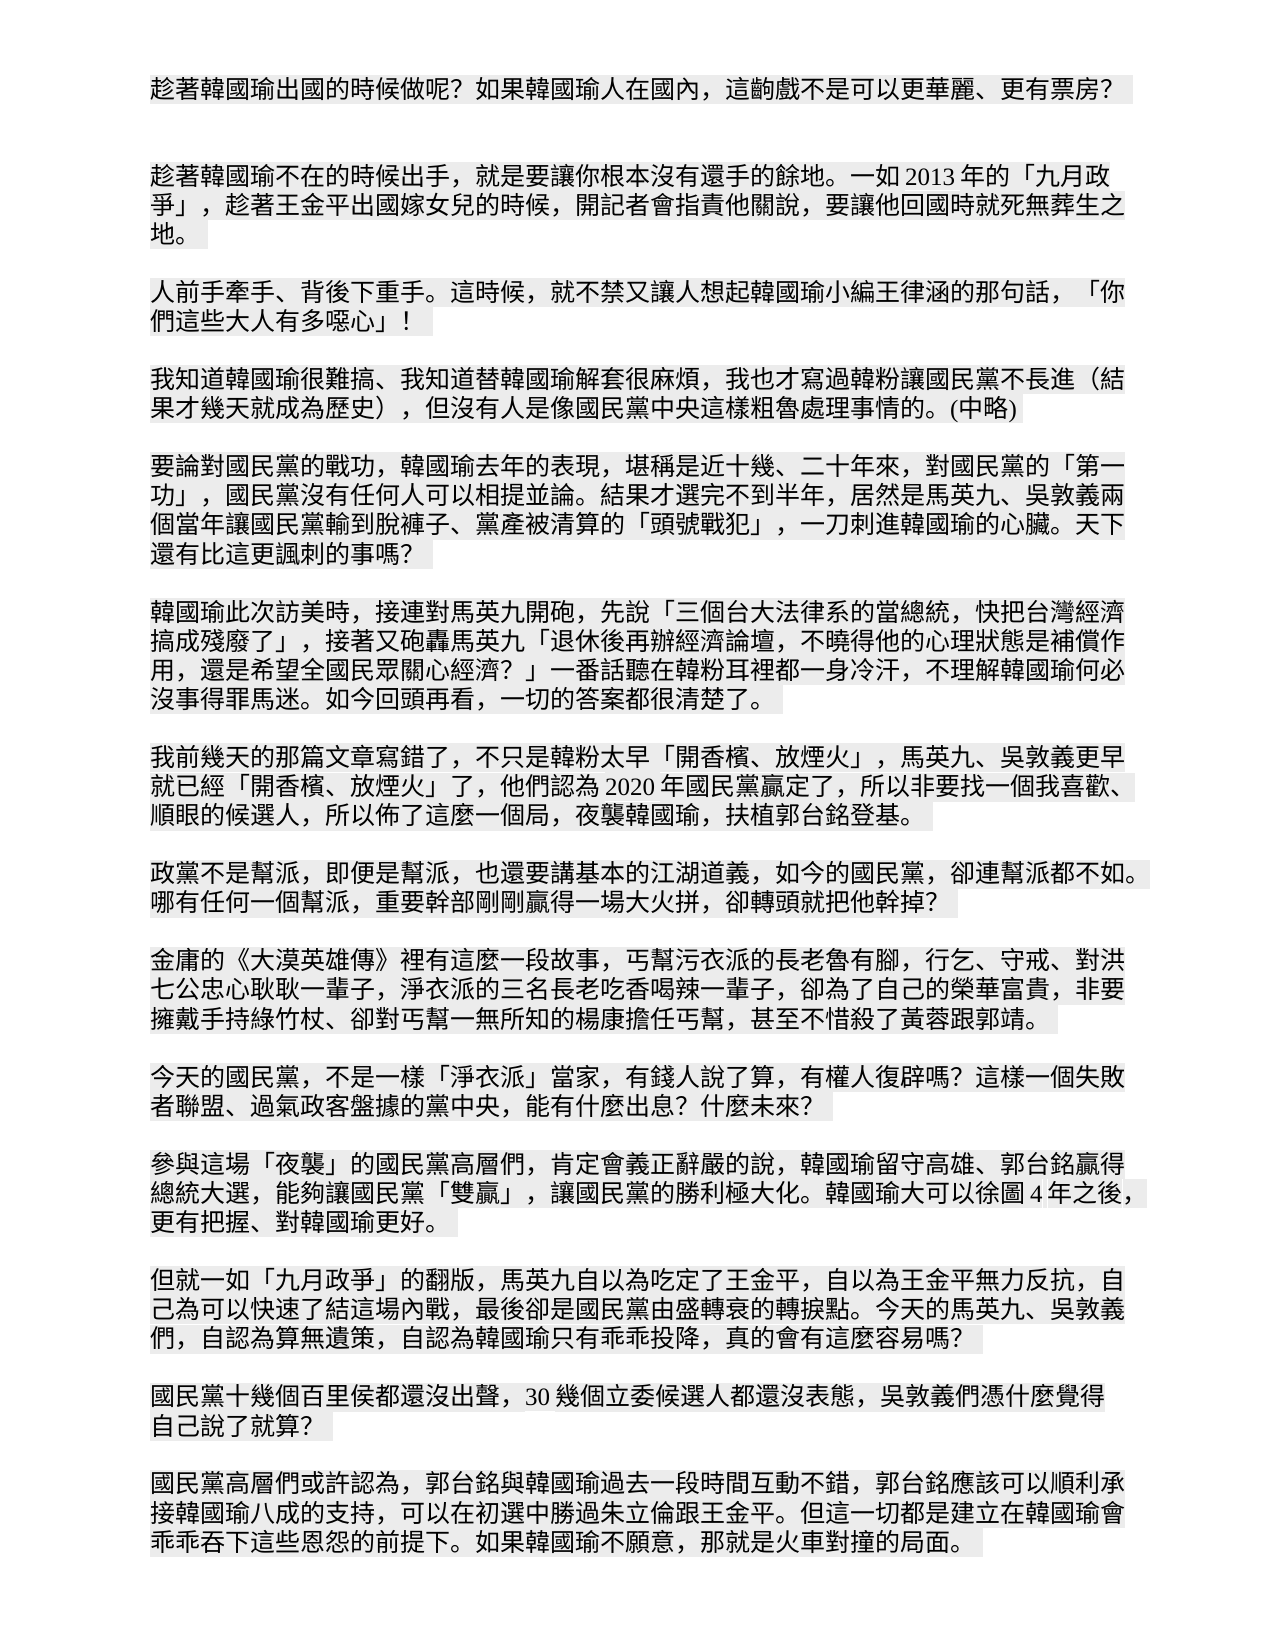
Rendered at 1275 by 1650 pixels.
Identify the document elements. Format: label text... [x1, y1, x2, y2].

text 卡韓政變(14)：全是鬼扯蛋 陳真 2019. 04. 19. 對於吳敦義和郭台銘偷襲珍珠港，打擊韓流，政變韓國瑜，市面上有各種說法，但是沒有一個是對的，大多荒唐胡扯，比方說什麼吳、郭二人要幫韓國瑜解套 (若要幫韓，需要趁人不在家，偷偷摸摸嗎) 或什麼郭、韓早有默契，什麼強強聯手，要不就說什麼韓要幫誰打誰等等等，全是鬼扯蛋。 一般人或一般名嘴，對於政治所知不多，隨口瞎掰一通，可以想像，但是政治中人卻個個是精算師，不可能如此幼稚愚蠢，他們顯然都在裝蒜，藉機助郭聲勢。 比方說，人渣黨裏裏外外一堆人現在假裝叫苦連天，說什麼來了一個更厲害的郭台銘，這下民進黨慘了云云，故意胡說八道一通，其實人渣黨上上下下歡欣鼓舞，政權保衛戰有希望了！私下都已經在放鞭炮慶祝了不是嗎？根本掩不住的興奮。因為，只要擊垮韓流，民進黨很可能就又能繼續大撈特撈好幾年了。 要打郭台銘太容易了，民進黨讓他一隻手一條腿都能打得贏，因為郭太弱了，全身上下是打擊點，婦女票、年輕票、農漁民票、勞工票及企業票、老年本省票等等等，根本都不會支持郭台銘，他憑什麼跟人家選呢？ 不過，選舉勝負不是我想說的，畢竟選舉花招百出，媒體極易操弄，誰輸誰贏沒有個必然結果。 在市面上各種有意無意的無數言論中，卡韓卻只有極少數人提起，如底下這一位單厚之。他寫得不錯，但他還是搞錯了對象。馬英九沒有厲害到能夠搞出這一齣卡韓政變，郝龍斌也是，他們連配角都稱不上，頂多算是跑龍套；吳敦義和王金平的戲份要多上許多。但是，真正的政變主角當然不是單一個人，而是至少有三股力量： 一是美國及其藍綠代理人，二是國民黨內以吳敦義和王金平為首的舊勢力及馬系郝系朱系等共同聯手，三是民進黨。被政變的不只是韓國瑜，而是韓流，更精確地說，是一股迅速崛起的親中民意。 我從未見過台灣政治曾經如此 "團結"，島內外各方勢力竟然如此有志一同地打擊同一個目標：韓流！ 底下還有一篇所謂 "境外勢力" 干預台灣選舉的文章。這類美國言論非常多，而且裏應外合，島內也同樣有很多這類抹紅言論，要不就是裝模作樣說些什麼韓流是民粹，危害民主，傷害少數族群等等，完全不知所云，但其目的卻昭然若揭，就是島內外聯手一起打死韓國瑜，消滅韓流，摧毀一切親中或僅僅只是 "近" 中的可能性。 你看，美國新聞網站「華盛頓自由燈塔」竟然說韓國瑜做為一個總統候選人，"將嚴重威脅美國利益"。你想，美國能夠容許任何人 "嚴重傷害美國利益" 嗎？誰才是消滅具有親中或近中疑慮的韓流的真正操盤者，這還用說嗎？ 我講這些，不是什麼陰謀論 (我沒有那種心靈和品味)，也不是什麼高超不凡的政治洞見，這只是島內政治長年以來的基本ABC。政治上，誰對美國有可能不利或無法掌控，誰就會倒霉，誰就會失勢，誰就會遭到各種形式的懲罰與圍堵；就連一個小小的台大校長一職，也不可能容許家犬以外的人擔任。韓國瑜跑去美國，故意講些什麼 "國防靠美國"、"反對一國兩制" 的傻話，企圖取得美國信任，但美國又不是白癡，他難道會蠢到真不知道你對大陸的真實心意。 總之，先有了這樣一個具有戰略決策性力量的外部因素，然後 "才有" 較低層次的島內權力鬥爭因素。 就島內來說，韓國瑜向來不諱言他對國民黨大老們的極度厭惡，不但不諱言，而且往往把話講得非常難聽，口不擇言，公開指責這些大老們全活在雲端，整天玩權弄錢搞人事，就像詐騙集團一樣，只顧一己之私，對百姓死活從來不聞不問，從不放心上。韓的崛起，事實上也就是對於國民黨既有的權力結構的一項全面性政變。 韓過去出身軍系，後來不見容於黨內各派系，淪為雲林地方山頭底下的一個小弟。但他至少在廉潔這一點上，出污泥而不染。他的崛起，受惠於以王金平為首的地方勢力，也就是所謂舊國民黨。但他宛如奇蹟一般的迅速崛起，卻直接打擊了國民黨內幾乎所有派系或政治勢力固若金湯的利益。你想，國民黨內這些老賊老狐狸們有可能會束手就擒乖乖就範嗎？當然完完全全不可能。 我盡可能用粗淺冗贅語言，想把意思說得更淺顯一些，但我不知道大家聽懂不懂我在說什麼。台灣政治有個根本問題就是：人民對於政治之理解，與事實真相往往相去太遠，甚至是非黑白完全相反，可以說是完全被蒙蔽。當然，這一部份是因為媒體之誤導，一部份則是一般人其實不曾真正看待政治的嚴肅性，從未仔細觀察，深思熟慮，而是把政治當成一種彷彿茶餘飯後的娛樂，當成一種與我無甚關連的身外事。Noam Chomsky說得對，他說：一般人連規則那麼複雜的足球賽都看得懂，卻無法理解一點都不困難的國際局勢？有可能嗎？這其實只是意味著人們始終不曾嚴肅看待政治。 寫所謂艱難的抽象思維很容易，就像完成一道數學式子那樣，簡潔迅速不費神。但是，寫普通常識卻很難，因為一個東西如此明明白白在眼前，而你卻還得想辦法去證明它的存在給大家看。這太難了。寫起來總是又臭又長。 ============== 夜襲韓國瑜，吹響了國民黨內鬥的號角 美麗島電子報 2019年4月19日 韓國瑜應該從來沒有想到，自己居然有被「夜襲」的一天。自己的黨主席趁著「夜色茫茫、星月無光」，做好了所有的布局；自己還沒有回國，就已經「信號一響、信號一亮」，同志們展開閃電攻擊，鑽向自己的心臟。 媒體報導，郭台銘參選的這一局，是前總統馬英九、國民黨副主席郝龍斌共同促成，由吳敦義親自出面幫郭台銘的黨員資格解套。在韓國瑜返國之前宣布、落地之前抵定，自然也是計畫的一部份。 雖然媒體不斷報導韓國瑜選總統，但藍營支持者對於韓國瑜本人是否有意願，一直有兩派不同的看法。一是認為韓國瑜從沒把話講死，其實就是有意願，只是要等國民黨中央幫忙解套。另一派則認為，韓國瑜其實並不想選，郭董出來其實是幫韓國瑜解套，可以順理成章卸下肩頭的擔子，對韓粉們也有交代。 從前者的角度來看，殺出一個郭台銘，目的就是「卡韓」，趁著韓國瑜不在國內的時候突襲。換做後者的角度，如果真是國民黨高層、韓國瑜、郭台銘都希望看到的結局，又何必趁著韓國瑜出國的時候做呢？如果韓國瑜人在國內，這齣戲不是可以更華麗、更有票房？ 趁著韓國瑜不在的時候出手，就是要讓你根本沒有還手的餘地。一如2013年的「九月政爭」，趁著王金平出國嫁女兒的時候，開記者會指責他關說，要讓他回國時就死無葬生之地。 人前手牽手、背後下重手。這時候，就不禁又讓人想起韓國瑜小編王律涵的那句話，「你們這些大人有多噁心」！ 我知道韓國瑜很難搞、我知道替韓國瑜解套很麻煩，我也才寫過韓粉讓國民黨不長進（結果才幾天就成為歷史），但沒有人是像國民黨中央這樣粗魯處理事情的。(中略) 要論對國民黨的戰功，韓國瑜去年的表現，堪稱是近十幾、二十年來，對國民黨的「第一功」，國民黨沒有任何人可以相提並論。結果才選完不到半年，居然是馬英九、吳敦義兩個當年讓國民黨輸到脫褲子、黨產被清算的「頭號戰犯」，一刀刺進韓國瑜的心臟。天下還有比這更諷刺的事嗎？ 韓國瑜此次訪美時，接連對馬英九開砲，先說「三個台大法律系的當總統，快把台灣經濟搞成殘廢了」，接著又砲轟馬英九「退休後再辦經濟論壇，不曉得他的心理狀態是補償作用，還是希望全國民眾關心經濟？」一番話聽在韓粉耳裡都一身冷汗，不理解韓國瑜何必沒事得罪馬迷。如今回頭再看，一切的答案都很清楚了。 我前幾天的那篇文章寫錯了，不只是韓粉太早「開香檳、放煙火」，馬英九、吳敦義更早就已經「開香檳、放煙火」了，他們認為2020年國民黨贏定了，所以非要找一個我喜歡、順眼的候選人，所以佈了這麼一個局，夜襲韓國瑜，扶植郭台銘登基。 政黨不是幫派，即便是幫派，也還要講基本的江湖道義，如今的國民黨，卻連幫派都不如。哪有任何一個幫派，重要幹部剛剛贏得一場大火拼，卻轉頭就把他幹掉？ 金庸的《大漠英雄傳》裡有這麼一段故事，丐幫污衣派的長老魯有腳，行乞、守戒、對洪七公忠心耿耿一輩子，淨衣派的三名長老吃香喝辣一輩子，卻為了自己的榮華富貴，非要擁戴手持綠竹杖、卻對丐幫一無所知的楊康擔任丐幫，甚至不惜殺了黃蓉跟郭靖。 今天的國民黨，不是一樣「淨衣派」當家，有錢人說了算，有權人復辟嗎？這樣一個失敗者聯盟、過氣政客盤據的黨中央，能有什麼出息？什麼未來？ 參與這場「夜襲」的國民黨高層們，肯定會義正辭嚴的說，韓國瑜留守高雄、郭台銘贏得總統大選，能夠讓國民黨「雙贏」，讓國民黨的勝利極大化。韓國瑜大可以徐圖4年之後，更有把握、對韓國瑜更好。 但就一如「九月政爭」的翻版，馬英九自以為吃定了王金平，自以為王金平無力反抗，自己為可以快速了結這場內戰，最後卻是國民黨由盛轉衰的轉捩點。今天的馬英九、吳敦義們，自認為算無遺策，自認為韓國瑜只有乖乖投降，真的會有這麼容易嗎？ 國民黨十幾個百里侯都還沒出聲，30幾個立委候選人都還沒表態，吳敦義們憑什麼覺得自己說了就算？ 國民黨高層們或許認為，郭台銘與韓國瑜過去一段時間互動不錯，郭台銘應該可以順利承接韓國瑜八成的支持，可以在初選中勝過朱立倫跟王金平。但這一切都是建立在韓國瑜會乖乖吞下這些恩怨的前提下。如果韓國瑜不願意，那就是火車對撞的局面。 國民黨高層急甩尾，根本不管支持者能不能跟上。昨天國民黨中常會的那場大戲，吹響了國民黨內鬥的號角、激化的支持者的對立。國民黨距離總統大位、重返執政，已經越來越遠了。 【作者 單厚之／媒體工作者】 ================ 美國認證！美媒指韓國瑜、柯文哲危險親中 三立新聞網 2019. 04. 13. 藍綠兩黨還在為了2020總統大選喬不定人選，美國新聞網站「華盛頓自由燈塔」已經提出幾項隱憂。指出危險親中的總統候選人，將嚴重威脅美國利益。華盛頓自由燈塔的新聞編輯克里格曼，日前以「為何台灣的總統選舉如此攸關重大（Why Taiwan's Presidential Election Is so Crucial）」為題，表示2020年的台灣總統大選結果不但會牽動兩岸關係，也攸關美國利益，親北京的台灣領導人將嚴重威脅美國利益。 「對北京熱情蠢到最高點」美媒點名韓國瑜、柯文哲危險親中。（圖／柯文哲、韓國瑜資料組合圖） 據《中央社》報導，克里格曼指出，一旦親中候選人勝出，北京將更大膽對台灣施壓，進而關係到美國的利益。並特別提及2位潛在的總統候選人，因他們傾向「親中遠美」。這兩位就是國民黨籍的韓國瑜和無黨籍的柯文哲。克里格曼指出，韓國瑜對中國特別「友善」，且曾形容台灣和中國的關係是「指腹為婚」。克里格曼寫道，或許韓國瑜沒注意到台灣民眾對主權的渴望，以及中國威脅以武力統一台灣。 [150, 75, 1125, 1557]
